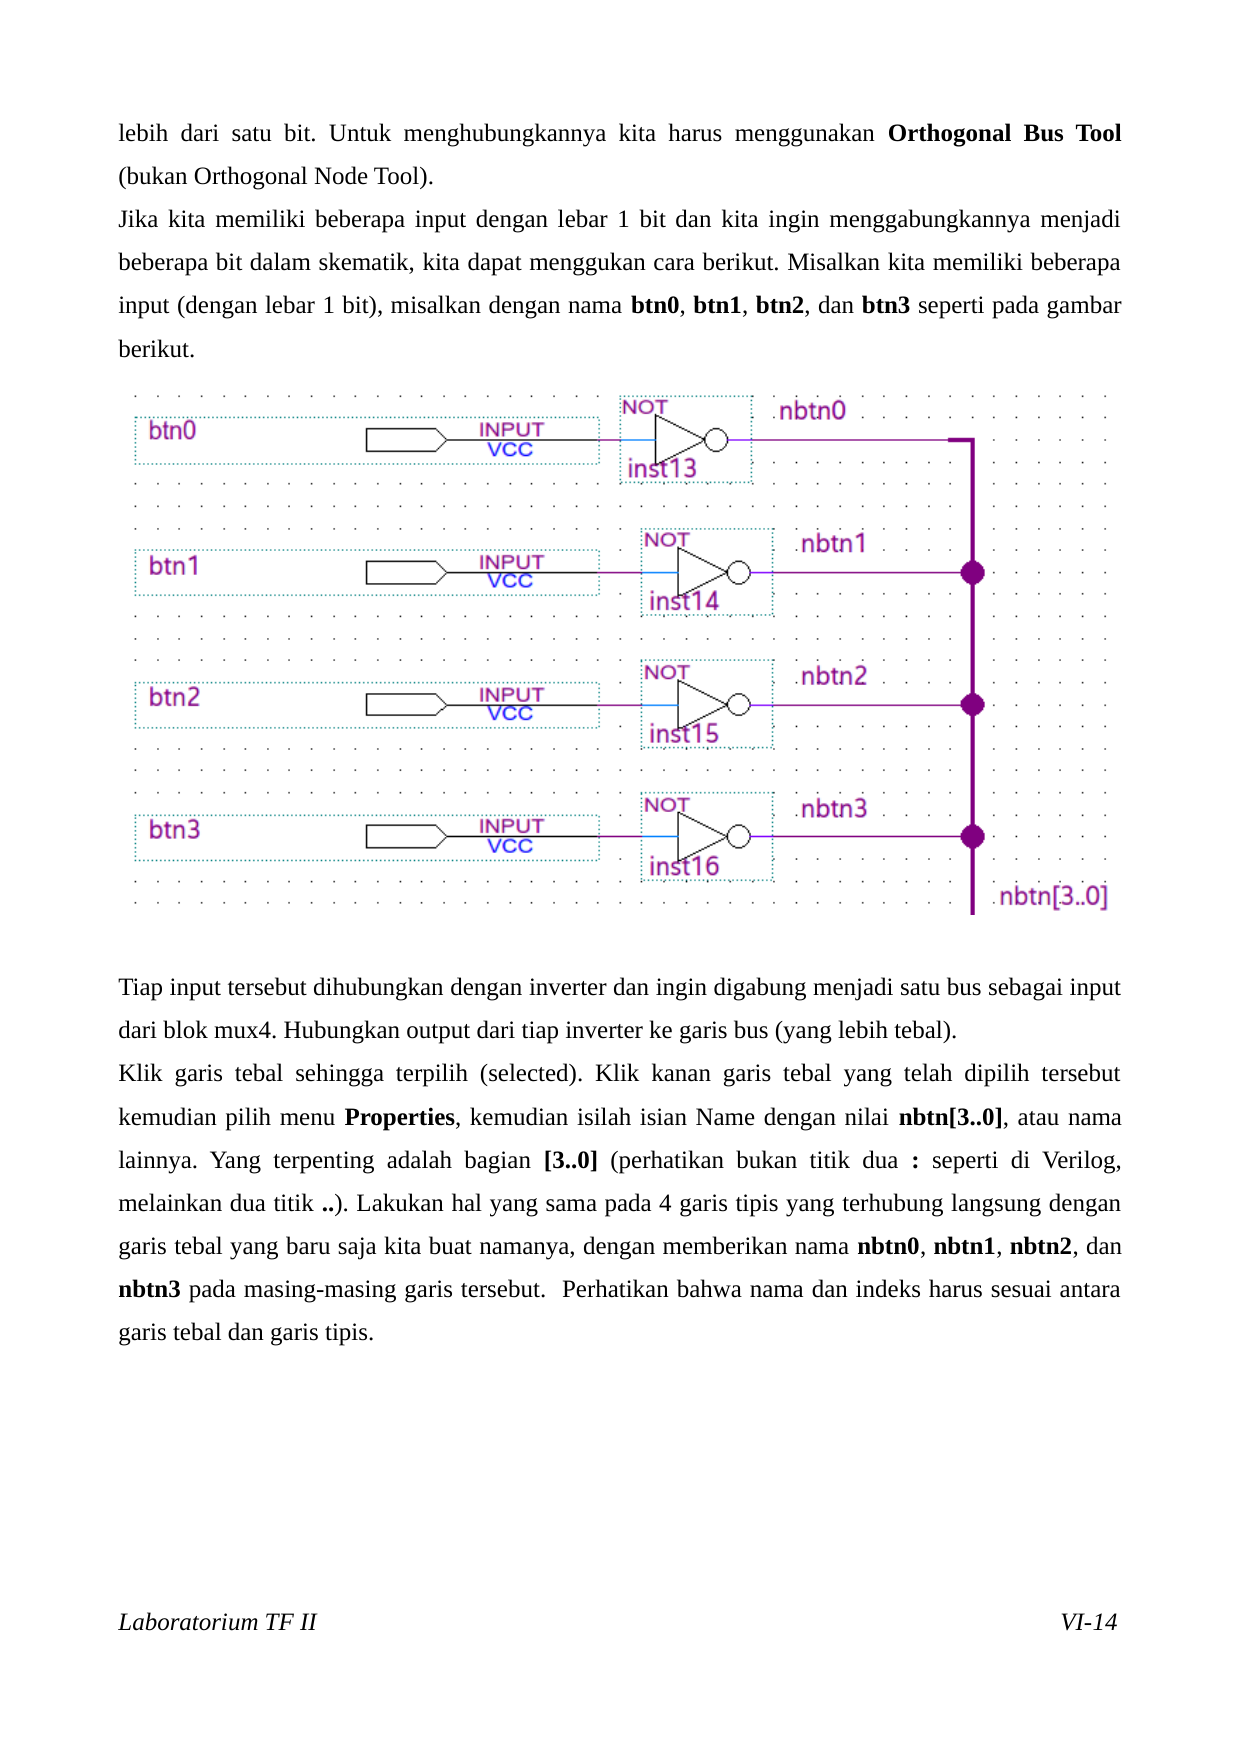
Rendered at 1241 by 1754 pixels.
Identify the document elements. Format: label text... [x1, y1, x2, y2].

picture [118, 376, 1123, 915]
text Tiap input tersebut dihubungkan dengan inverter dan ingin digabung menjadi satu bus sebagai input dari blok mux4. Hubungkan output dari tiap inverter ke garis bus (yang lebih tebal). [118, 972, 1122, 1044]
text Jika kita memiliki beberapa input dengan lebar 1 bit dan kita ingin menggabungkannya menjadi beberapa bit dalam skematik, kita dapat menggukan cara berikut. Misalkan kita memiliki beberapa input (dengan lebar 1 bit), misalkan dengan nama btn0, btn1, btn2, dan btn3 seperti pada gambar berikut. [118, 204, 1122, 362]
text lebih dari satu bit. Untuk menghubungkannya kita harus menggunakan Orthogonal Bus Tool (bukan Orthogonal Node Tool). [118, 118, 1122, 190]
text Klik garis tebal sehingga terpilih (selected). Klik kanan garis tebal yang telah dipilih tersebut kemudian pilih menu Properties, kemudian isilah isian Name dengan nilai nbtn[3..0], atau nama lainnya. Yang terpenting adalah bagian [3..0] (perhatikan bukan titik dua : seperti di Verilog, melainkan dua titik ..). Lakukan hal yang sama pada 4 garis tipis yang terhubung langsung dengan garis tebal yang baru saja kita buat namanya, dengan memberikan nama nbtn0, nbtn1, nbtn2, dan nbtn3 pada masing-masing garis tersebut. Perhatikan bahwa nama dan indeks harus sesuai antara garis tebal dan garis tipis. [118, 1058, 1122, 1346]
